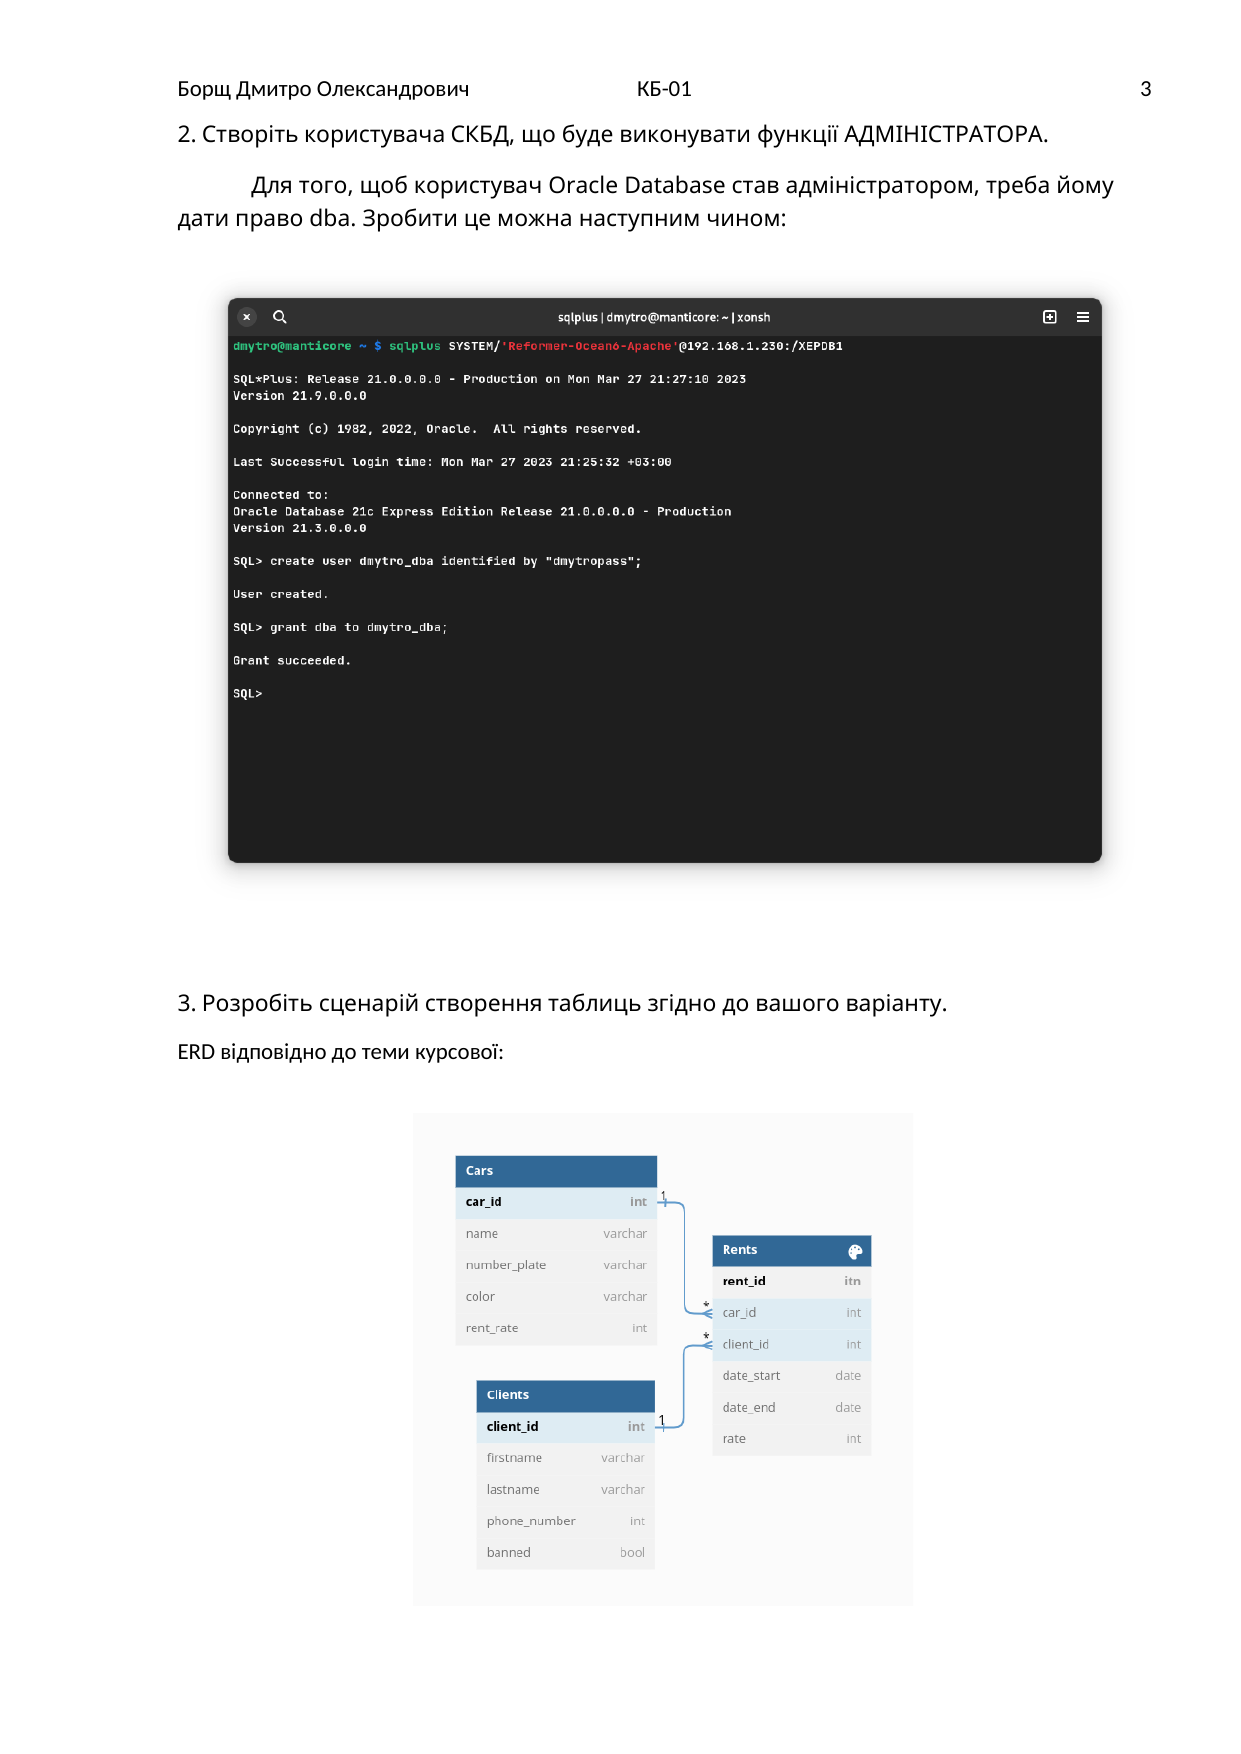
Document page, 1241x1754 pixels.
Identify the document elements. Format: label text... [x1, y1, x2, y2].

text ERD відповідно до теми курсової: [177, 1037, 1152, 1065]
text Для того, щоб користувач Oracle Database став адміністратором, треба йому дати право dba. Зробити це можна наступним чином: [177, 168, 1152, 233]
text 2. Створіть користувача СКБД, що буде виконувати функції АДМІНІСТРАТОРА. [177, 118, 1152, 149]
picture [177, 252, 1152, 918]
text 3. Розробіть сценарій створення таблиць згідно до вашого варіанту. [177, 987, 1152, 1018]
picture [413, 1113, 914, 1606]
